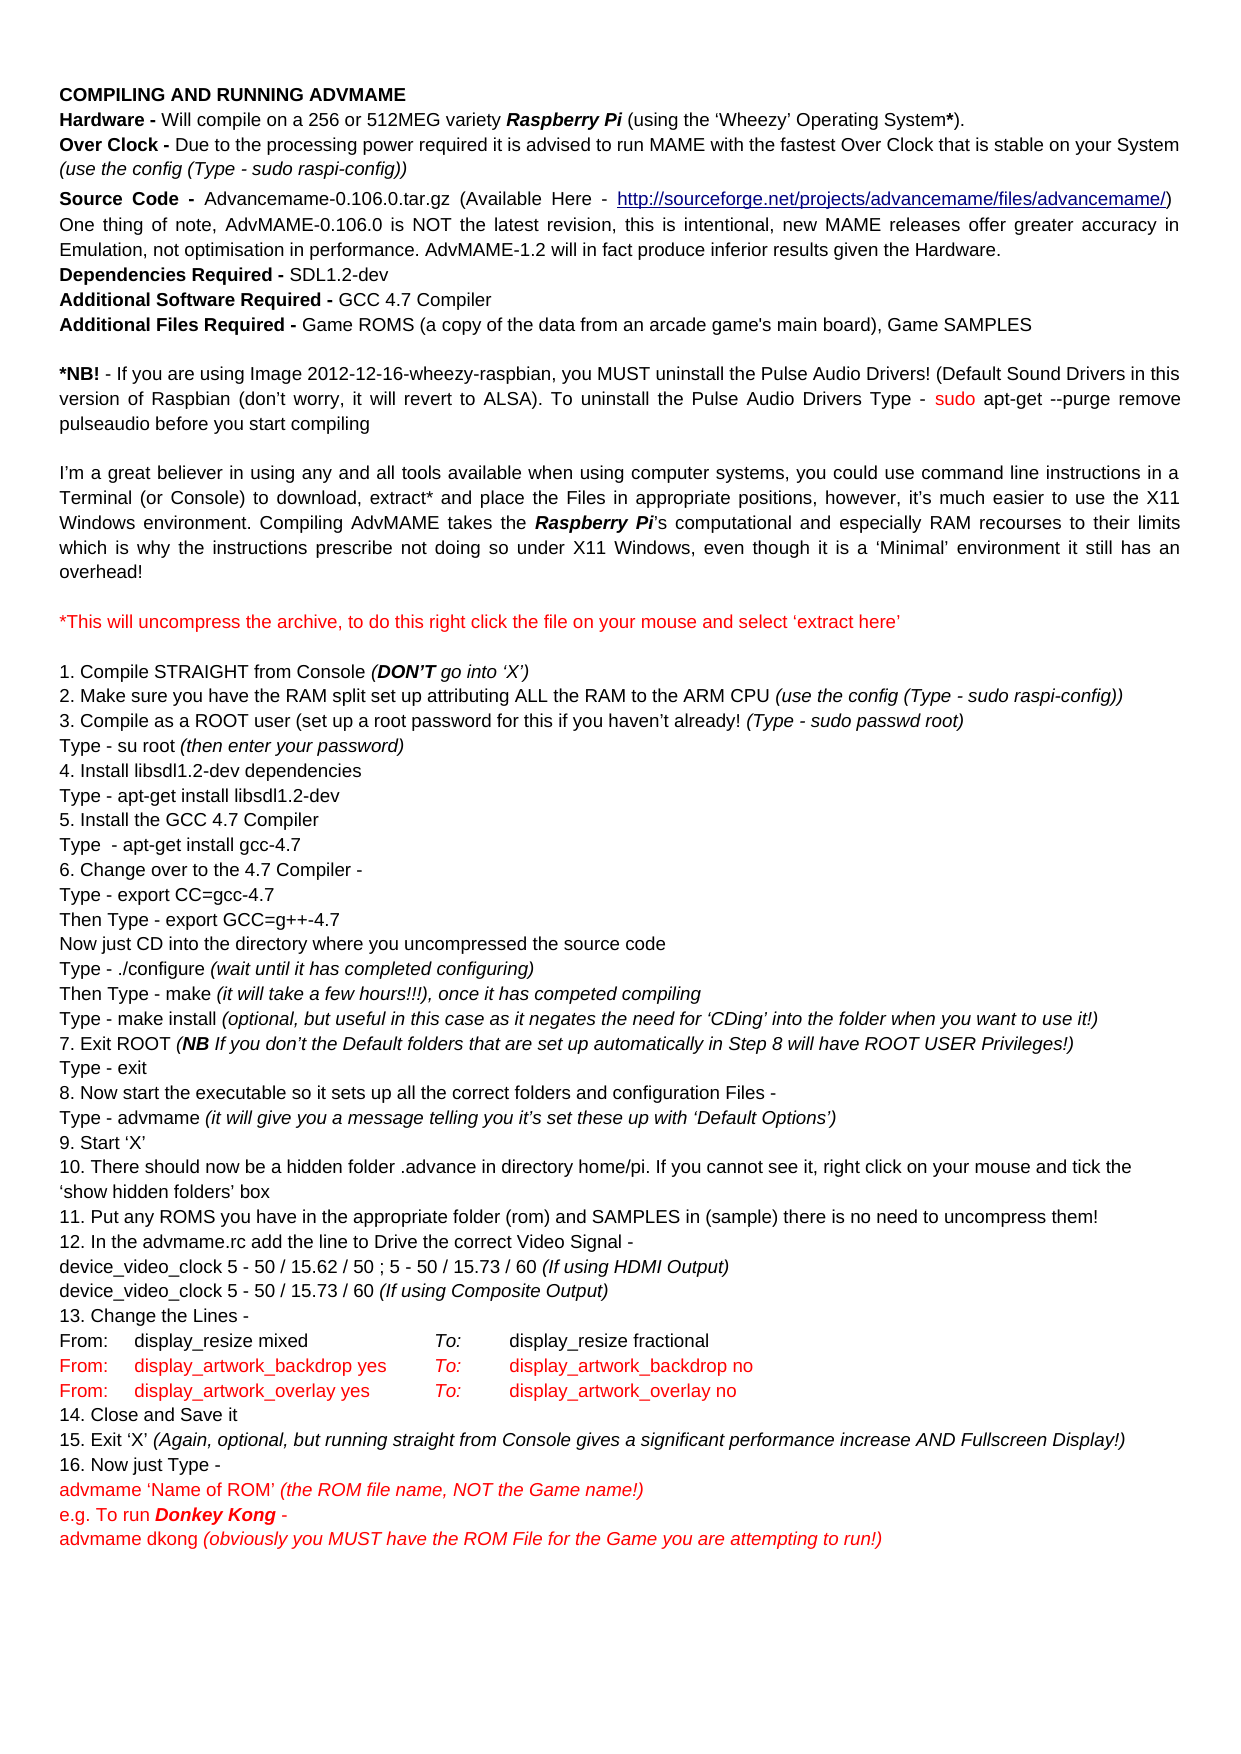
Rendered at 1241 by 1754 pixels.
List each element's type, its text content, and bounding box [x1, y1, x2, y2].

text Additional Files Required - Game ROMS (a copy of the data from an arcade game's main board), Game SAMPLES [59, 313, 1181, 335]
text Type - apt-get install libsdl1.2-dev 5. Install the GCC 4.7 Compiler [59, 784, 1181, 831]
text advmame ‘Name of ROM’ (the ROM file name, NOT the Game name!) [59, 1479, 1181, 1500]
text Type - ./configure (wait until it has completed configuring) [59, 958, 1181, 979]
text Hardware - Will compile on a 256 or 512MEG variety Raspberry Pi (using the ‘Wheezy’ Operating System*). [59, 109, 1181, 130]
text From: display_artwork_overlay yes To: display_artwork_overlay no [59, 1379, 1181, 1401]
text Then Type - export GCC=g++-4.7 Now just CD into the directory where you uncompressed the source code [59, 908, 1181, 955]
text Source Code - Advancemame-0.106.0.tar.gz (Available Here - http://sourceforge.net/projects/advancemame/files/advancemame/) One thing of note, AdvMAME-0.106.0 is NOT the latest revision, this is intentional, new MAME releases offer greater accuracy in Emulation, not optimisation in performance. AdvMAME-1.2 will in fact produce inferior results given the Hardware. [59, 183, 1181, 261]
text 14. Close and Save it 15. Exit ‘X’ (Again, optional, but running straight from Console gives a significant performance increase AND Fullscreen Display!) [59, 1404, 1181, 1451]
text *This will uncompress the archive, to do this right click the file on your mouse and select ‘extract here’ [59, 611, 1181, 632]
text Type - make install (optional, but useful in this case as it negates the need for ‘CDing’ into the folder when you want to use it!) 7. Exit ROOT (NB If you don’t the Default folders that are set up automatically in Step 8 will have ROOT USER Privileges!) [59, 1008, 1181, 1054]
text Type - su root (then enter your password) 4. Install libsdl1.2-dev dependencies [59, 735, 1181, 781]
text Over Clock - Due to the processing power required it is advised to run MAME with the fastest Over Clock that is stable on your System [59, 133, 1181, 155]
text From: display_artwork_backdrop yes To: display_artwork_backdrop no [59, 1355, 1181, 1376]
text Dependencies Required - SDL1.2-dev [59, 264, 1181, 285]
text Type - apt-get install gcc-4.7 6. Change over to the 4.7 Compiler - Type - export CC=gcc-4.7 [59, 834, 1181, 905]
text advmame dkong (obviously you MUST have the ROM File for the Game you are attempting to run!) [59, 1528, 1181, 1582]
text I’m a great believer in using any and all tools available when using computer systems, you could use command line instructions in a Terminal (or Console) to download, extract* and place the Files in appropriate positions, however, it’s much easier to use the X11 Windows environment. Compiling AdvMAME takes the Raspberry Pi’s computational and especially RAM recourses to their limits which is why the instructions prescribe not doing so under X11 Windows, even though it is a ‘Minimal’ environment it still has an overhead! [59, 437, 1181, 583]
text COMPILING AND RUNNING ADVMAME [59, 84, 1181, 105]
text (use the config (Type - sudo raspi-config)) [59, 158, 1181, 180]
text Type - advmame (it will give you a message telling you it’s set these up with ‘Default Options’) 9. Start ‘X’ 10. There should now be a hidden folder .advance in directory home/pi. If you cannot see it, right click on your mouse and tick the ‘show hidden folders’ box 11. Put any ROMS you have in the appropriate folder (rom) and SAMPLES in (sample) there is no need to uncompress them! 12. In the advmame.rc add the line to Drive the correct Video Signal - device_video_clock 5 - 50 / 15.62 / 50 ; 5 - 50 / 15.73 / 60 (If using HDMI Output) [59, 1107, 1181, 1277]
text Type - exit 8. Now start the executable so it sets up all the correct folders and configuration Files - [59, 1057, 1181, 1103]
text Then Type - make (it will take a few hours!!!), once it has competed compiling [59, 983, 1181, 1004]
text Additional Software Required - GCC 4.7 Compiler [59, 289, 1181, 310]
text 16. Now just Type - [59, 1454, 1181, 1475]
text 1. Compile STRAIGHT from Console (DON’T go into ‘X’) 2. Make sure you have the RAM split set up attributing ALL the RAM to the ARM CPU (use the config (Type - sudo raspi-config)) 3. Compile as a ROOT user (set up a root password for this if you haven’t already! (Type - sudo passwd root) [59, 661, 1181, 732]
text device_video_clock 5 - 50 / 15.73 / 60 (If using Composite Output) 13. Change the Lines - [59, 1280, 1181, 1327]
text e.g. To run Donkey Kong - [59, 1503, 1181, 1525]
text *NB! - If you are using Image 2012-12-16-wheezy-raspbian, you MUST uninstall the Pulse Audio Drivers! (Default Sound Drivers in this version of Raspbian (don’t worry, it will revert to ALSA). To uninstall the Pulse Audio Drivers Type - sudo apt-get --purge remove pulseaudio before you start compiling [59, 363, 1181, 434]
text From: display_resize mixed To: display_resize fractional [59, 1330, 1181, 1351]
